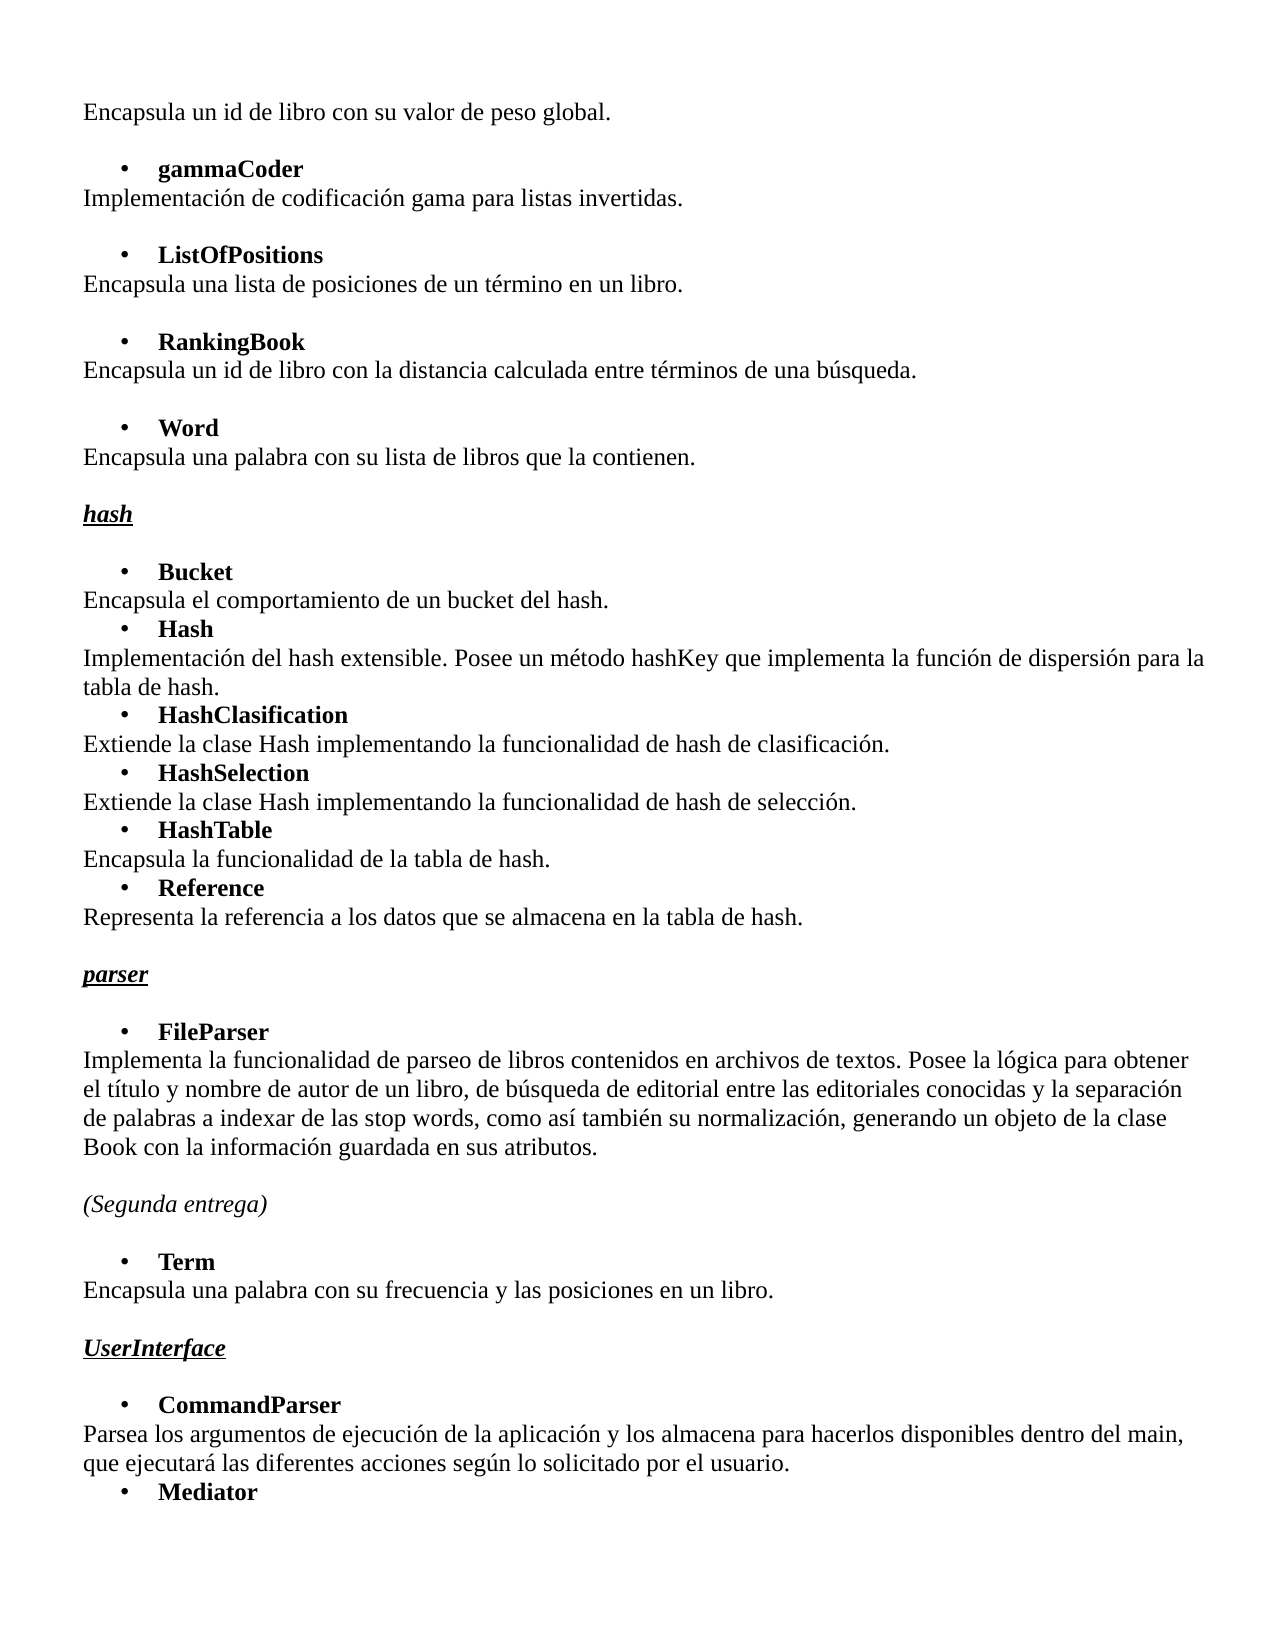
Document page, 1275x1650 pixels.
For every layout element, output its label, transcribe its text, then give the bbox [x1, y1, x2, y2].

text Implementación del hash extensible. Posee un método hashKey que implementa la función de dispersión para la tabla de hash. [83, 643, 1206, 701]
text Encapsula un id de libro con su valor de peso global. [83, 97, 1206, 126]
list gammaCoder [120, 154, 1206, 183]
list HashSelection [120, 758, 1206, 787]
text Extiende la clase Hash implementando la funcionalidad de hash de selección. [83, 787, 1206, 816]
list CommandParser [120, 1391, 1206, 1419]
text hash [83, 499, 1206, 528]
text Implementación de codificación gama para listas invertidas. [83, 183, 1206, 212]
list Mediator [120, 1477, 1206, 1506]
list ListOfPositions [120, 241, 1206, 269]
text Encapsula un id de libro con la distancia calculada entre términos de una búsqueda. [83, 356, 1206, 384]
text (Segunda entrega) [83, 1189, 1206, 1218]
text Encapsula una palabra con su lista de libros que la contienen. [83, 442, 1206, 471]
text parser [83, 959, 1206, 988]
text UserInterface [83, 1333, 1206, 1362]
list HashClasification [120, 701, 1206, 729]
list Bucket [120, 557, 1206, 586]
text Encapsula una lista de posiciones de un término en un libro. [83, 269, 1206, 298]
list RankingBook [120, 327, 1206, 356]
text Parsea los argumentos de ejecución de la aplicación y los almacena para hacerlos disponibles dentro del main, que ejecutará las diferentes acciones según lo solicitado por el usuario. [83, 1419, 1206, 1477]
text Encapsula el comportamiento de un bucket del hash. [83, 586, 1206, 614]
text Extiende la clase Hash implementando la funcionalidad de hash de clasificación. [83, 729, 1206, 758]
text Representa la referencia a los datos que se almacena en la tabla de hash. [83, 902, 1206, 931]
list Reference [120, 873, 1206, 902]
text Encapsula la funcionalidad de la tabla de hash. [83, 844, 1206, 873]
text Implementa la funcionalidad de parseo de libros contenidos en archivos de textos. Posee la lógica para obtener el título y nombre de autor de un libro, de búsqueda de editorial entre las editoriales conocidas y la separación de palabras a indexar de las stop words, como así también su normalización, generando un objeto de la clase Book con la información guardada en sus atributos. [83, 1046, 1206, 1161]
list Hash [120, 614, 1206, 643]
list HashTable [120, 816, 1206, 844]
list Word [120, 413, 1206, 442]
list Term [120, 1247, 1206, 1276]
text Encapsula una palabra con su frecuencia y las posiciones en un libro. [83, 1276, 1206, 1304]
list FileParser [120, 1017, 1206, 1046]
